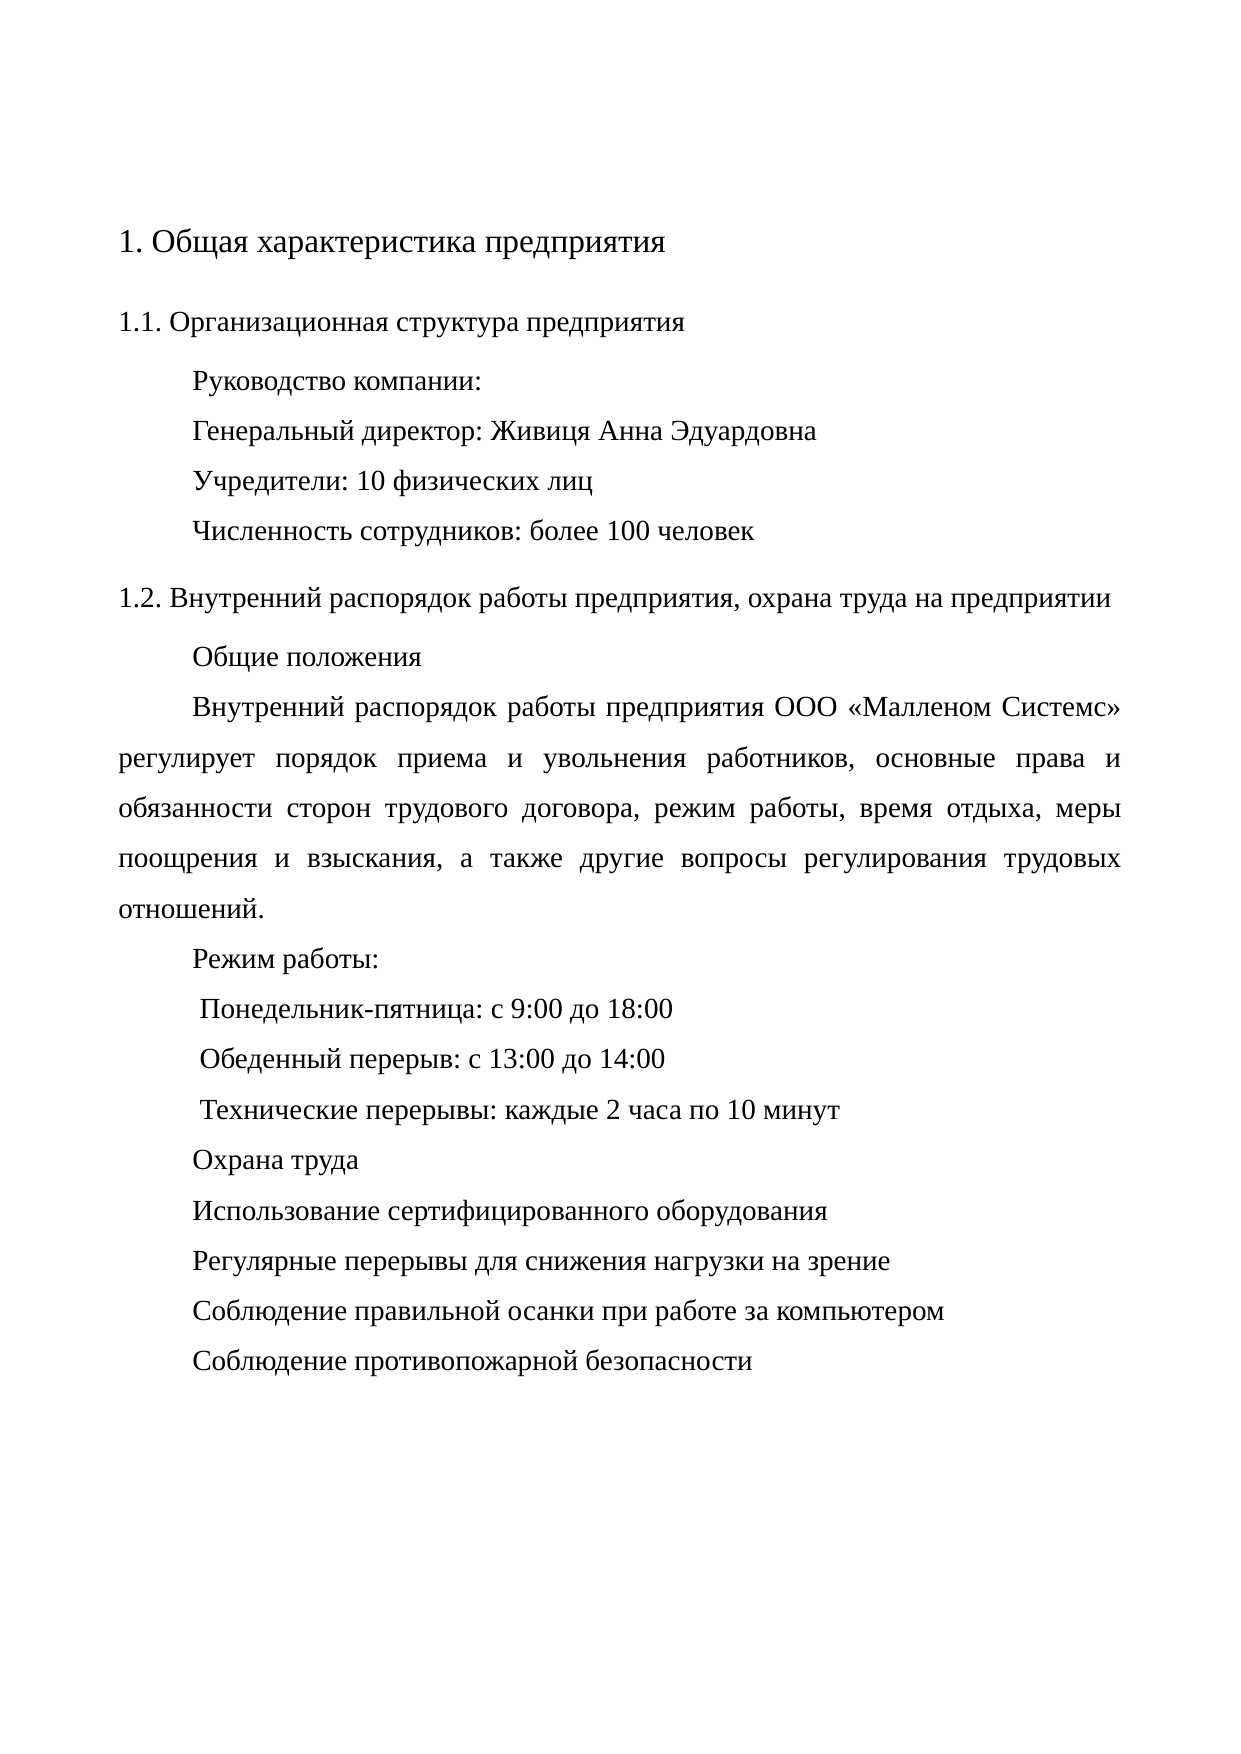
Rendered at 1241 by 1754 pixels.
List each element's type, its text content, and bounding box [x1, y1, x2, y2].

text Обеденный перерыв: с 13:00 до 14:00 [118, 1042, 1122, 1075]
text Понедельник-пятница: с 9:00 до 18:00 [118, 991, 1122, 1025]
text Технические перерывы: каждые 2 часа по 10 минут [118, 1092, 1122, 1126]
subtitle 1.2. Внутренний распорядок работы предприятия, охрана труда на предприятии [118, 581, 1122, 614]
text Численность сотрудников: более 100 человек [118, 513, 1122, 547]
text Руководство компании: [118, 363, 1122, 396]
text Учредители: 10 физических лиц [118, 463, 1122, 497]
text Внутренний распорядок работы предприятия ООО «Малленом Системс» регулирует порядок приема и увольнения работников, основные права и обязанности сторон трудового договора, режим работы, время отдыха, меры поощрения и взыскания, а также другие вопросы регулирования трудовых отношений. [118, 689, 1122, 924]
text Режим работы: [118, 941, 1122, 974]
text Охрана труда [118, 1142, 1122, 1176]
subtitle 1.1. Организационная структура предприятия [118, 304, 1122, 337]
text Регулярные перерывы для снижения нагрузки на зрение [118, 1243, 1122, 1276]
text Использование сертифицированного оборудования [118, 1193, 1122, 1226]
text Соблюдение противопожарной безопасности [118, 1343, 1122, 1377]
text Генеральный директор: Живиця Анна Эдуардовна [118, 413, 1122, 446]
subtitle 1. Общая характеристика предприятия [118, 221, 1122, 260]
text Соблюдение правильной осанки при работе за компьютером [118, 1293, 1122, 1327]
text Общие положения [118, 639, 1122, 673]
